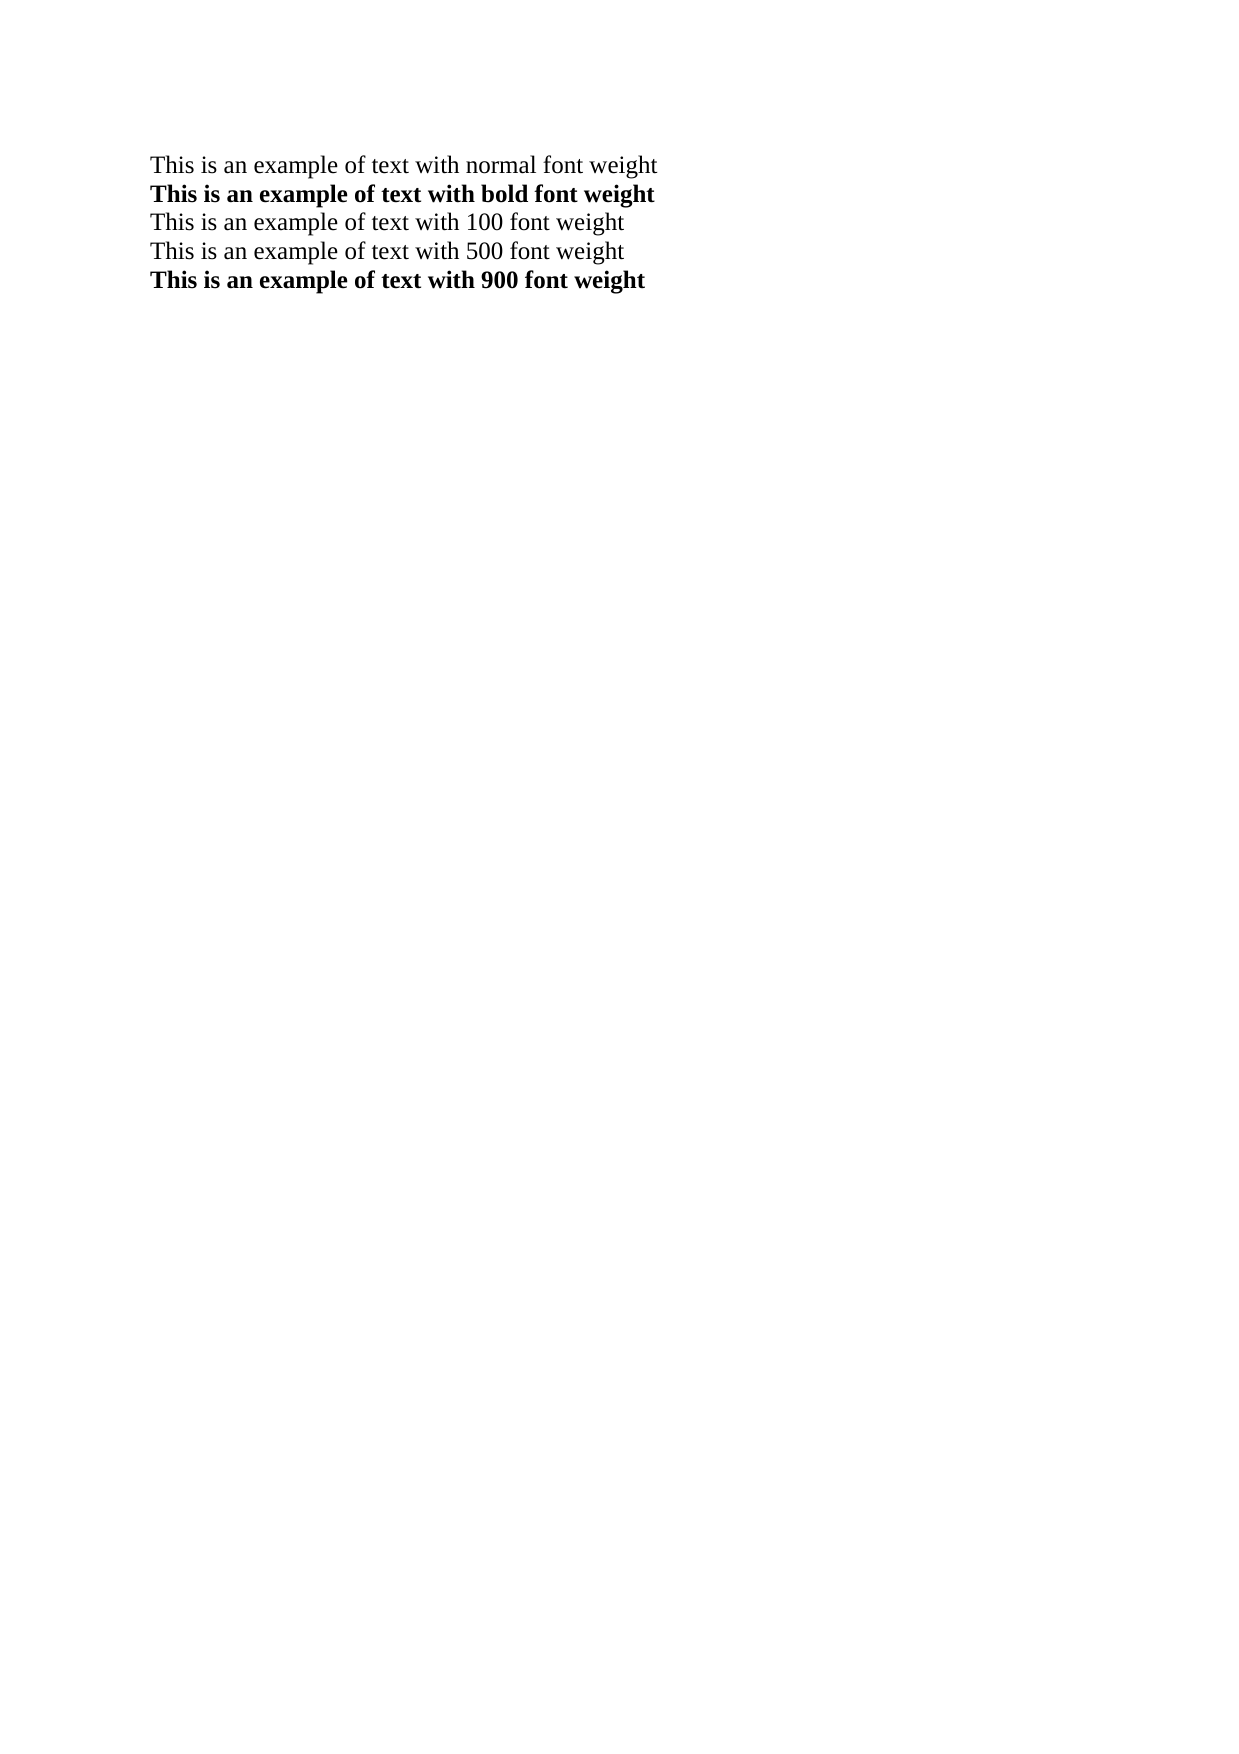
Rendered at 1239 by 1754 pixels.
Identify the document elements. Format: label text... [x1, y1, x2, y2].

text This is an example of text with 900 font weight [150, 265, 1089, 294]
text This is an example of text with 100 font weight [150, 207, 1089, 236]
text This is an example of text with bold font weight [150, 179, 1089, 207]
text This is an example of text with 500 font weight [150, 236, 1089, 265]
text This is an example of text with normal font weight [150, 150, 1089, 179]
